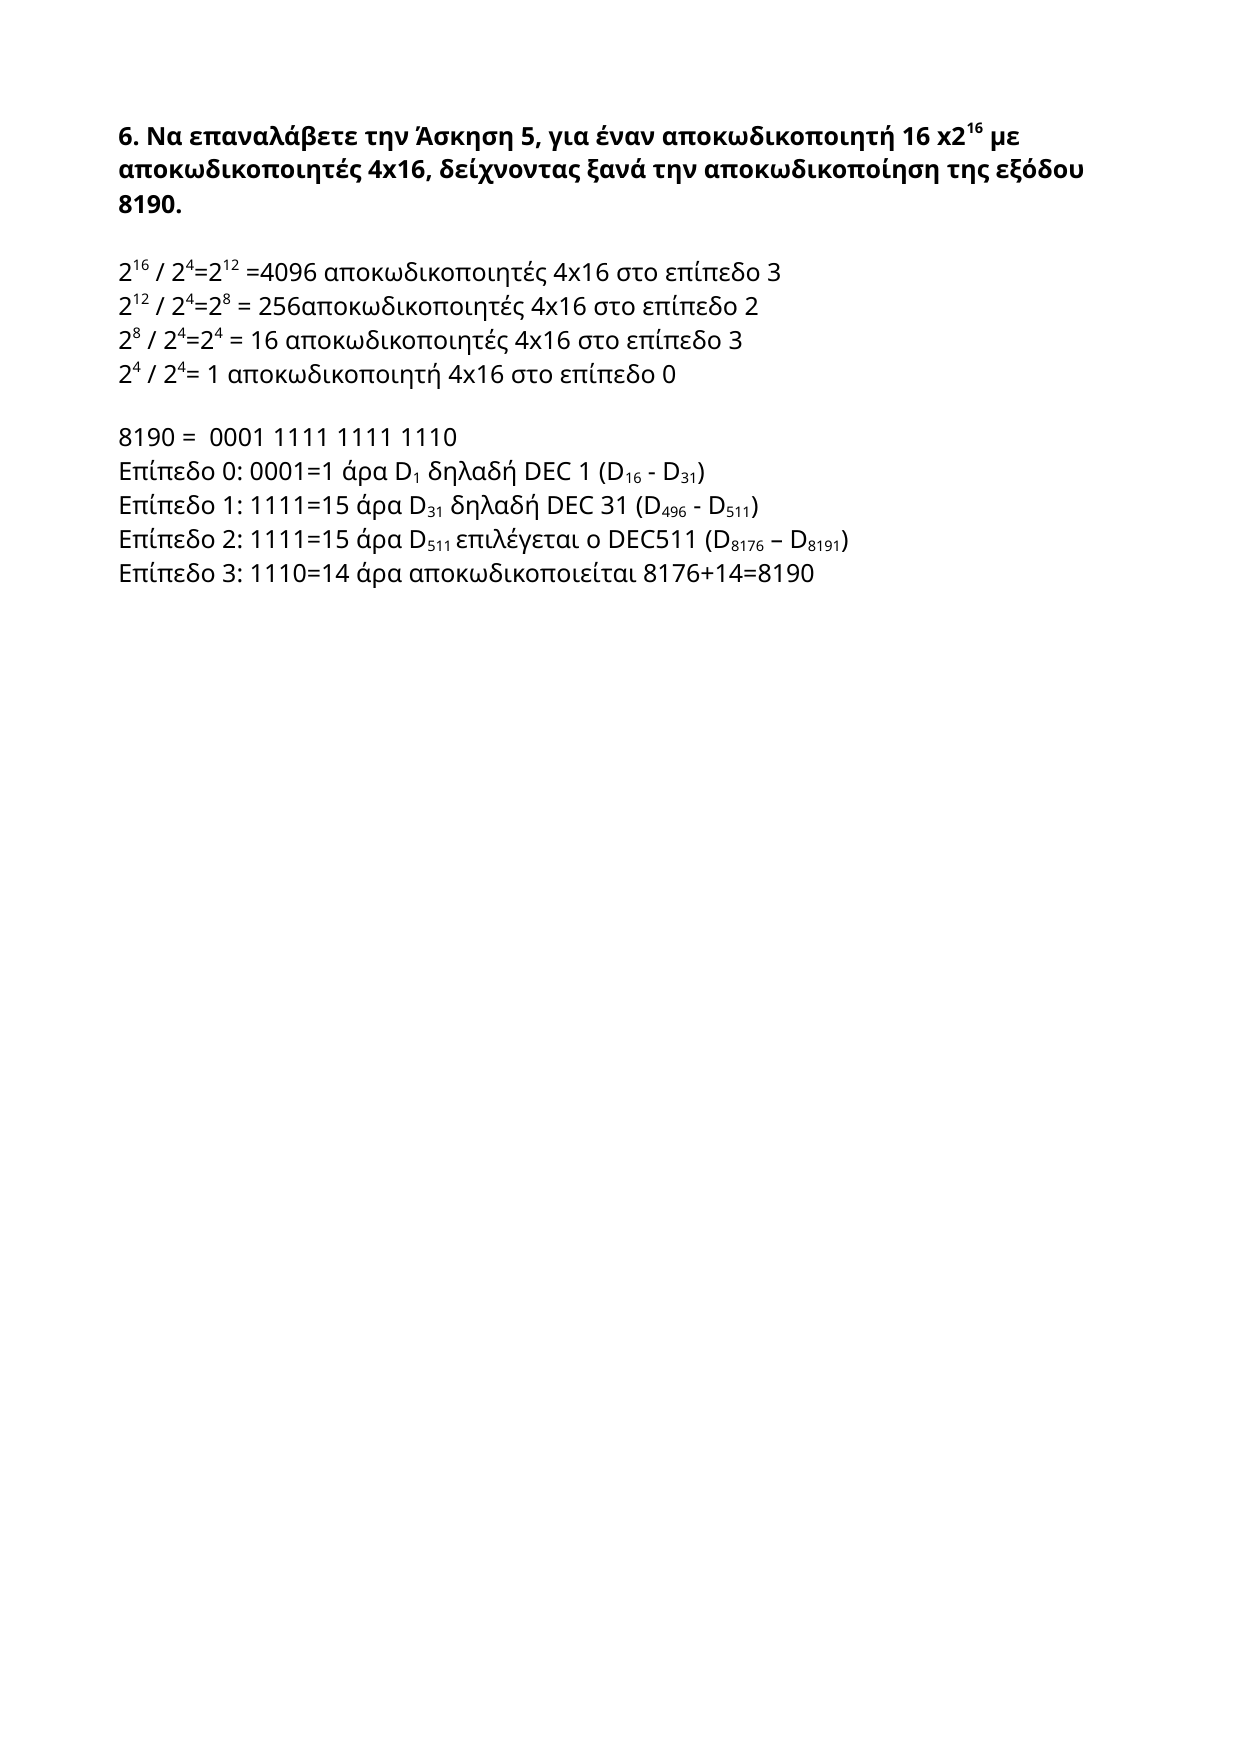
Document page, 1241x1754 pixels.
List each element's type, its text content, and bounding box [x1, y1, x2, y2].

text Επίπεδο 1: 1111=15 άρα D31 δηλαδή DEC 31 (D496 - D511) [118, 487, 1122, 522]
text 216 / 24=212 =4096 αποκωδικοποιητές 4x16 στο επίπεδο 3 [118, 254, 1122, 288]
text 24 / 24= 1 αποκωδικοποιητή 4x16 στο επίπεδο 0 [118, 357, 1122, 391]
text Επίπεδο 2: 1111=15 άρα D511 επιλέγεται ο DEC511 (D8176 – D8191) [118, 522, 1122, 556]
text Επίπεδο 0: 0001=1 άρα D1 δηλαδή DEC 1 (D16 - D31) [118, 453, 1122, 487]
text 28 / 24=24 = 16 αποκωδικοποιητές 4x16 στο επίπεδο 3 [118, 322, 1122, 357]
text 8190 = 0001 1111 1111 1110 [118, 419, 1122, 453]
text Επίπεδο 3: 1110=14 άρα αποκωδικοποιείται 8176+14=8190 [118, 556, 1122, 590]
text 212 / 24=28 = 256αποκωδικοποιητές 4x16 στο επίπεδο 2 [118, 288, 1122, 322]
text 6. Να επαναλάβετε την Άσκηση 5, για έναν αποκωδικοποιητή 16 x216 με αποκωδικοποιητές 4x16, δείχνοντας ξανά την αποκωδικοποίηση της εξόδου 8190. [118, 118, 1122, 220]
